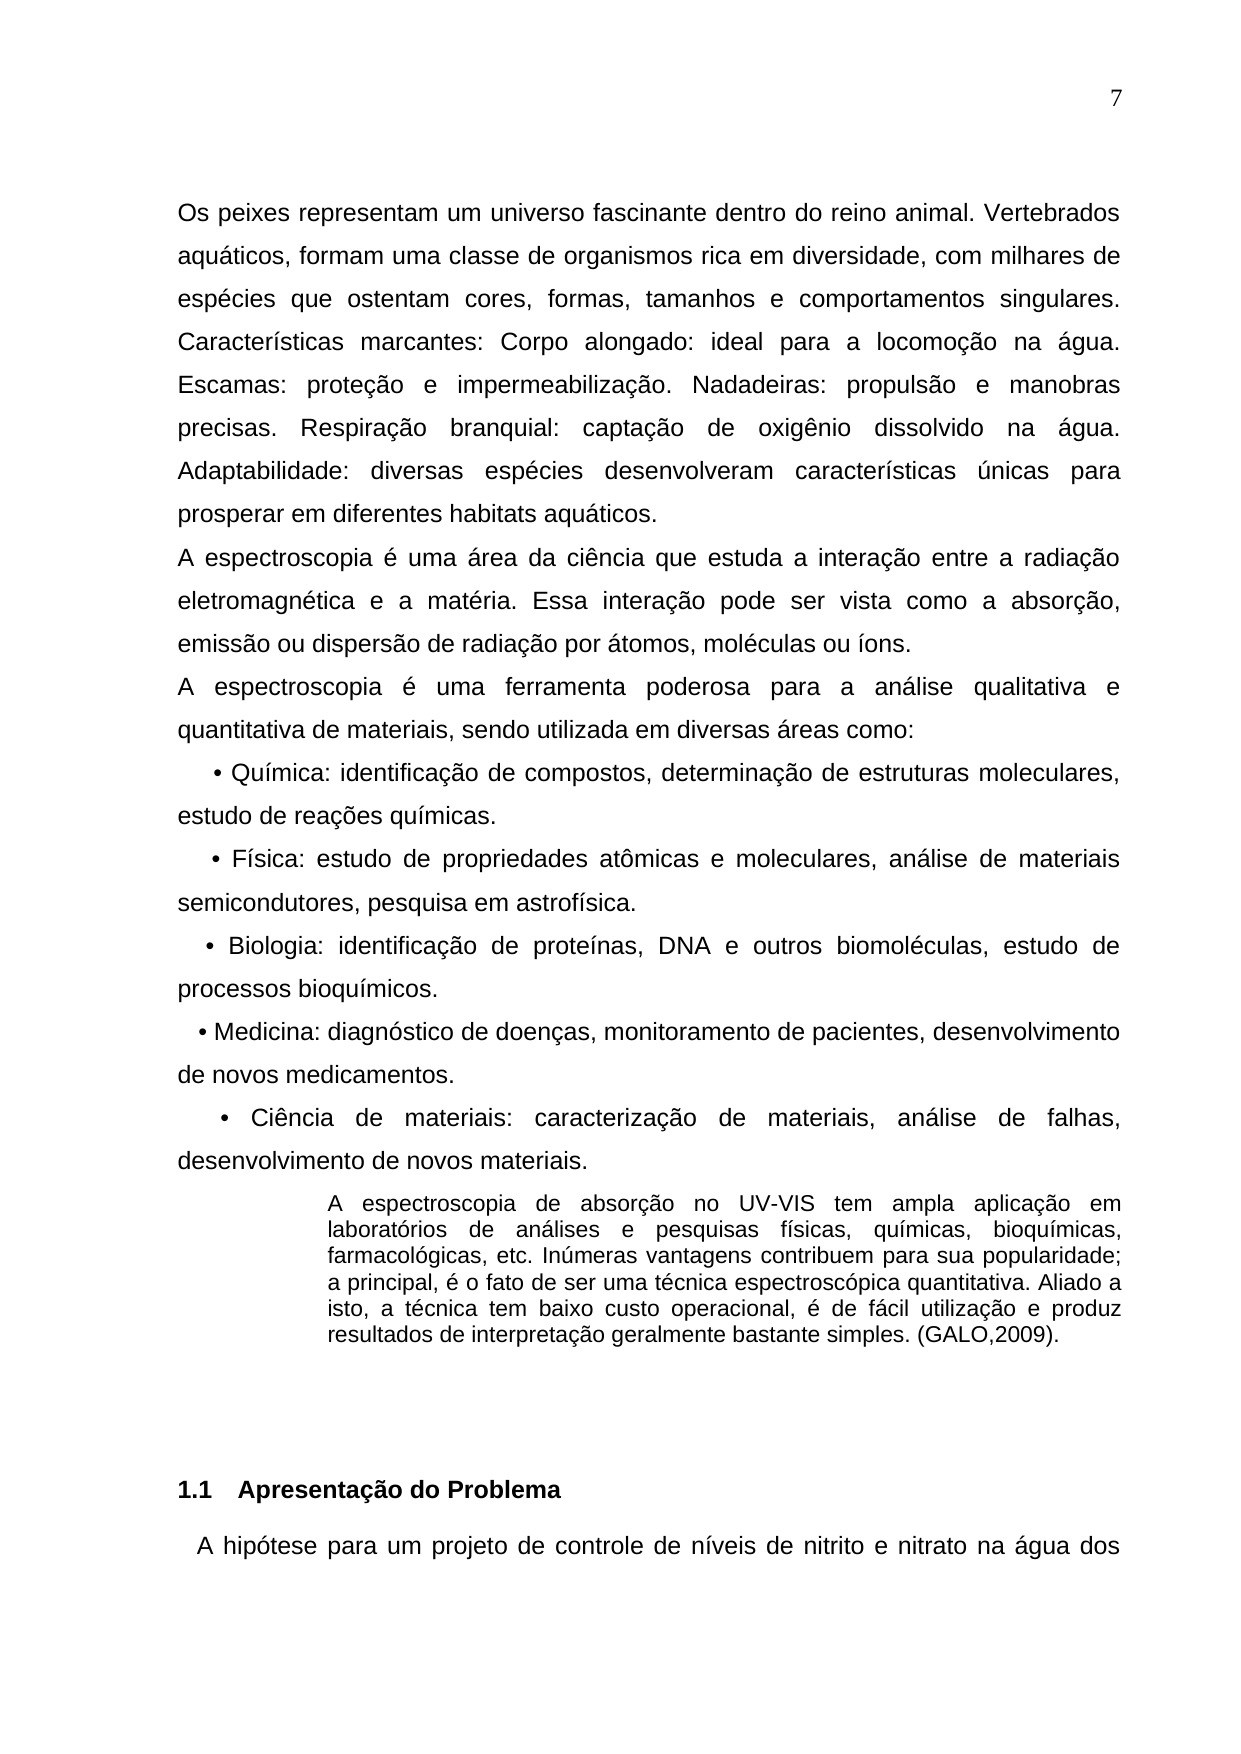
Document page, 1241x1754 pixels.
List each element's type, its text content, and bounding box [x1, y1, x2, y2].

text A espectroscopia é uma ferramenta poderosa para a análise qualitativa e quantitativa de materiais, sendo utilizada em diversas áreas como: [177, 672, 1122, 744]
text A hipótese para um projeto de controle de níveis de nitrito e nitrato na água dos [177, 1531, 1122, 1559]
text • Química: identificação de compostos, determinação de estruturas moleculares, estudo de reações químicas. [177, 758, 1122, 830]
subtitle Apresentação do Problema [177, 1475, 1122, 1504]
text • Medicina: diagnóstico de doenças, monitoramento de pacientes, desenvolvimento de novos medicamentos. [177, 1017, 1122, 1089]
text A espectroscopia é uma área da ciência que estuda a interação entre a radiação eletromagnética e a matéria. Essa interação pode ser vista como a absorção, emissão ou dispersão de radiação por átomos, moléculas ou íons. [177, 543, 1122, 658]
text • Física: estudo de propriedades atômicas e moleculares, análise de materiais semicondutores, pesquisa em astrofísica. [177, 844, 1122, 916]
text Os peixes representam um universo fascinante dentro do reino animal. Vertebrados aquáticos, formam uma classe de organismos rica em diversidade, com milhares de espécies que ostentam cores, formas, tamanhos e comportamentos singulares. Características marcantes: Corpo alongado: ideal para a locomoção na água. Escamas: proteção e impermeabilização. Nadadeiras: propulsão e manobras precisas. Respiração branquial: captação de oxigênio dissolvido na água. Adaptabilidade: diversas espécies desenvolveram características únicas para prosperar em diferentes habitats aquáticos. [177, 198, 1122, 528]
text • Ciência de materiais: caracterização de materiais, análise de falhas, desenvolvimento de novos materiais. [177, 1103, 1122, 1175]
text A espectroscopia de absorção no UV-VIS tem ampla aplicação em laboratórios de análises e pesquisas físicas, químicas, bioquímicas, farmacológicas, etc. Inúmeras vantagens contribuem para sua popularidade; a principal, é o fato de ser uma técnica espectroscópica quantitativa. Aliado a isto, a técnica tem baixo custo operacional, é de fácil utilização e produz resultados de interpretação geralmente bastante simples. (GALO,2009). [327, 1189, 1122, 1348]
text • Biologia: identificação de proteínas, DNA e outros biomoléculas, estudo de processos bioquímicos. [177, 931, 1122, 1003]
